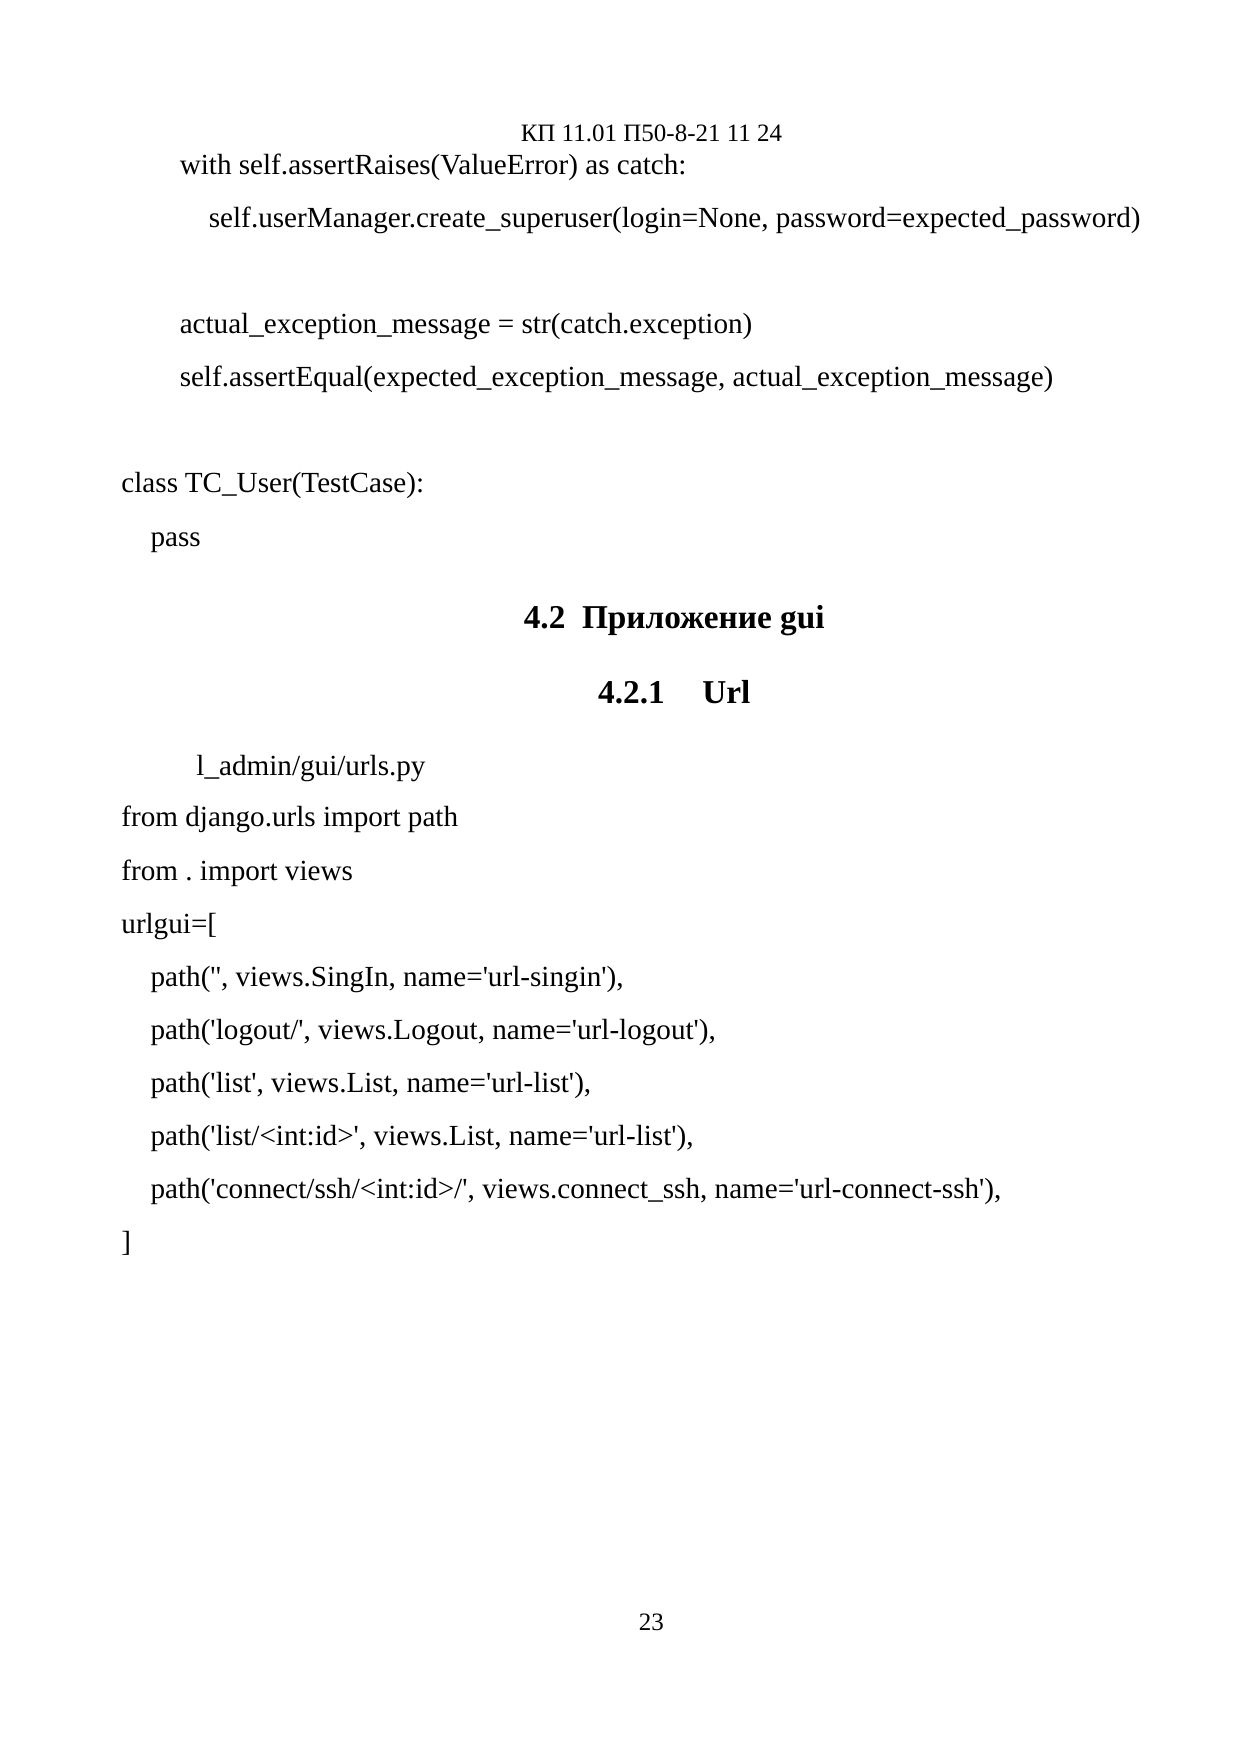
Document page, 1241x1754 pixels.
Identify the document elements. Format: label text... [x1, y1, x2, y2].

text path('logout/', views.Logout, name='url-logout'), [121, 1012, 1181, 1046]
text urlgui=[ [121, 906, 1181, 939]
text with self.assertRaises(ValueError) as catch: [121, 147, 1181, 180]
list l_admin/gui/urls.py [196, 748, 1181, 782]
text path('connect/ssh/<int:id>/', views.connect_ssh, name='url-connect-ssh'), [121, 1171, 1181, 1205]
text path('list', views.List, name='url-list'), [121, 1065, 1181, 1099]
title Url [159, 673, 1181, 711]
text class TC_User(TestCase): [121, 466, 1181, 499]
text from . import views [121, 853, 1181, 886]
text actual_exception_message = str(catch.exception) [121, 306, 1181, 340]
text path('list/<int:id>', views.List, name='url-list'), [121, 1118, 1181, 1152]
text path('', views.SingIn, name='url-singin'), [121, 959, 1181, 992]
text from django.urls import path [121, 799, 1181, 833]
title Приложение gui [159, 597, 1181, 635]
text self.assertEqual(expected_exception_message, actual_exception_message) [121, 359, 1181, 393]
text self.userManager.create_superuser(login=None, password=expected_password) [121, 200, 1181, 233]
text ] [121, 1224, 1181, 1258]
text pass [121, 519, 1181, 552]
